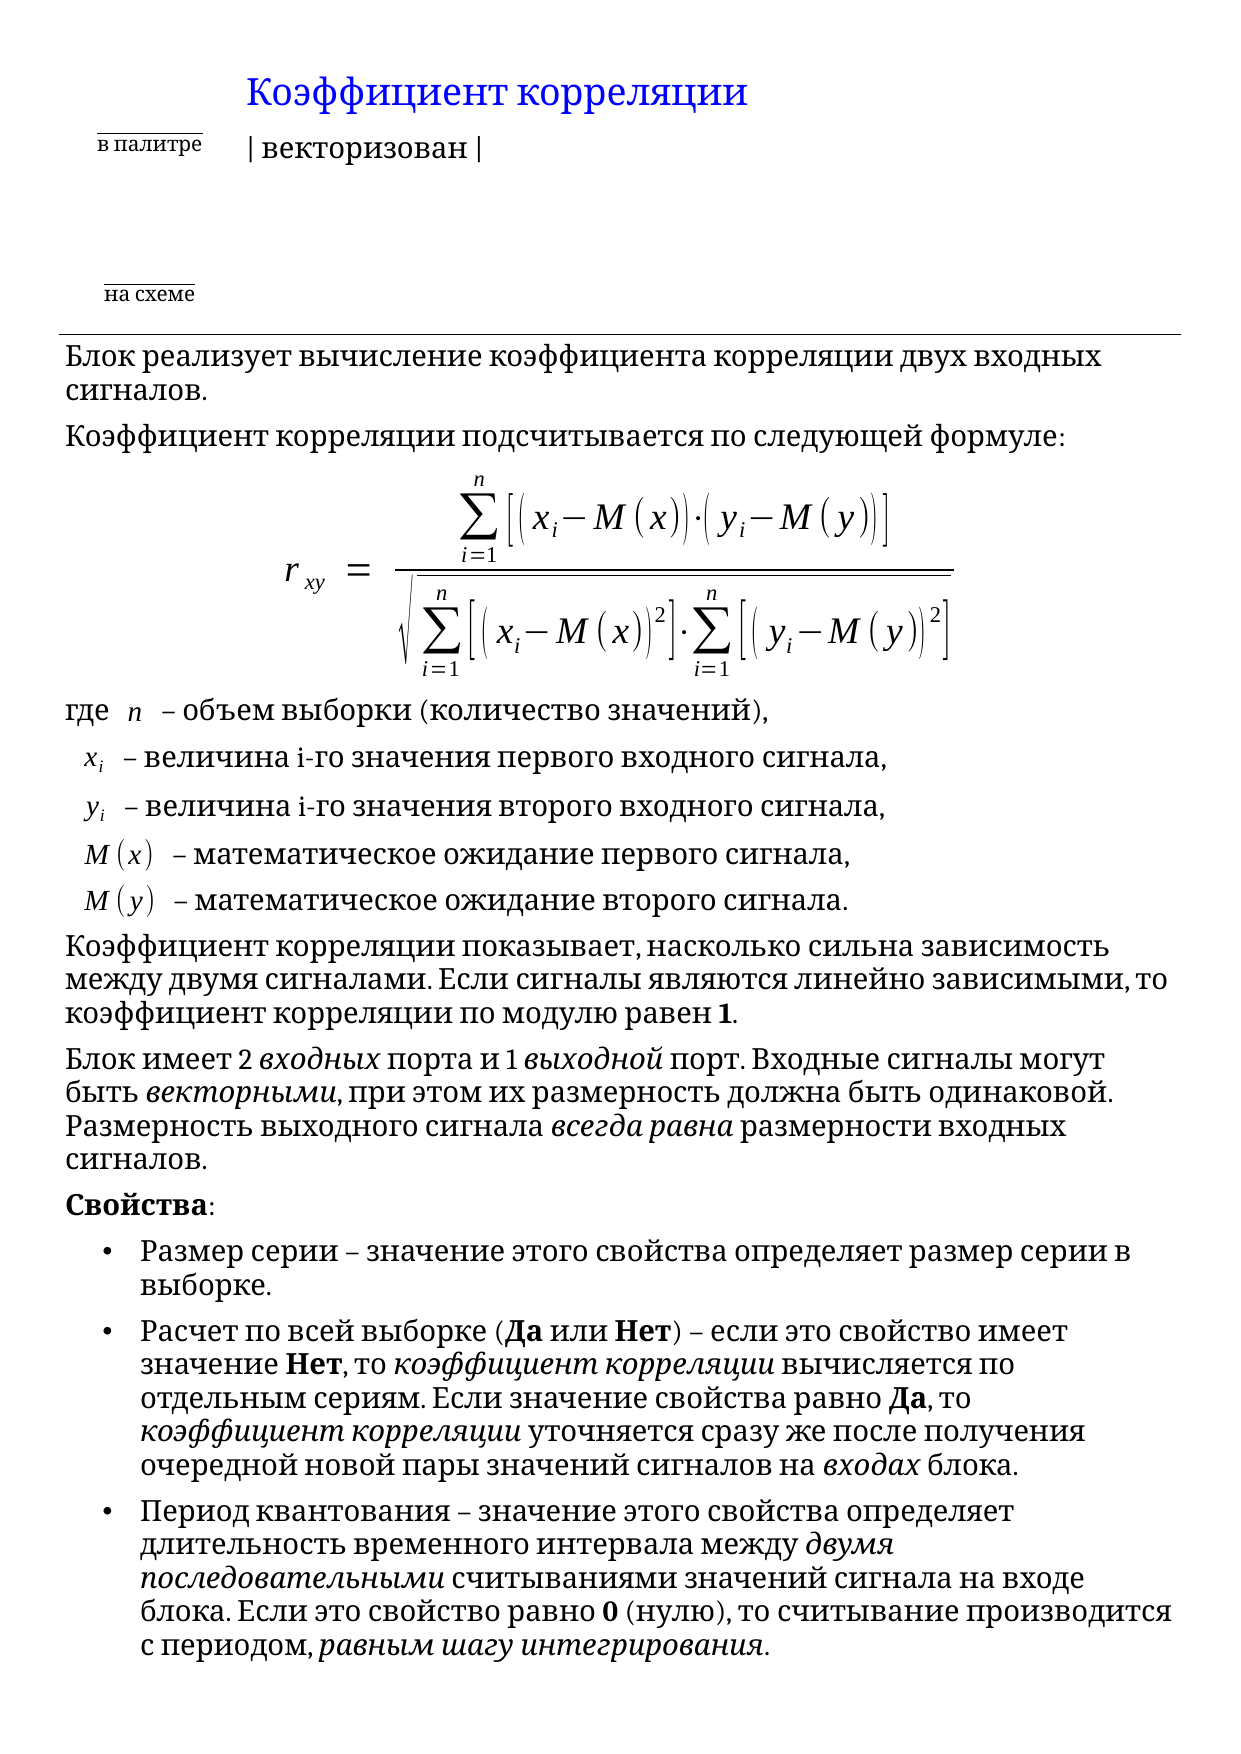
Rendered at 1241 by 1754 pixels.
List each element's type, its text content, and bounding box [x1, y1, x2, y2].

table_cell в палитре [59, 127, 240, 184]
table_header Коэффициент корреляции [240, 59, 1181, 127]
table_cell | векторизован | [240, 127, 1181, 184]
table_cell [59, 184, 240, 277]
table_cell [240, 277, 1181, 334]
table_cell [240, 184, 1181, 277]
table_cell Блок реализует вычисление коэффициента корреляции двух входных сигналов. Коэффициент корреляции подсчитывается по следующей формуле: где– объем выборки (количество значений), – величина i-го значения первого входного сигнала, – величина i-го значения второго входного сигнала, – математическое ожидание первого сигнала, – математическое ожидание второго сигнала. Коэффициент корреляции показывает, насколько сильна зависимость между двумя сигналами. Если сигналы являются линейно зависимыми, то коэффициент корреляции по модулю равен 1. Блок имеет 2 входных порта и 1 выходной порт. Входные сигналы могут быть векторными, при этом их размерность должна быть одинаковой. Размерность выходного сигнала всегда равна размерности входных сигналов. Свойства: Размер серии – значение этого свойства определяет размер серии в выборке. Расчет по всей выборке (Да или Нет) – если это свойство имеет значение Нет, то коэффициент корреляции вычисляется по отдельным сериям. Если значение свойства равно Да, то коэффициент корреляции уточняется сразу же после получения очередной новой пары значений сигналов на входах блока. Период квантования – значение этого свойства определяет длительность временного интервала между двумя последовательными считываниями значений сигнала на входе блока. Если это свойство равно 0 (нулю), то считывание производится с периодом, равным шагу интегрирования. [59, 335, 1181, 1681]
table_cell на схеме [59, 277, 240, 334]
table_header [59, 59, 240, 127]
